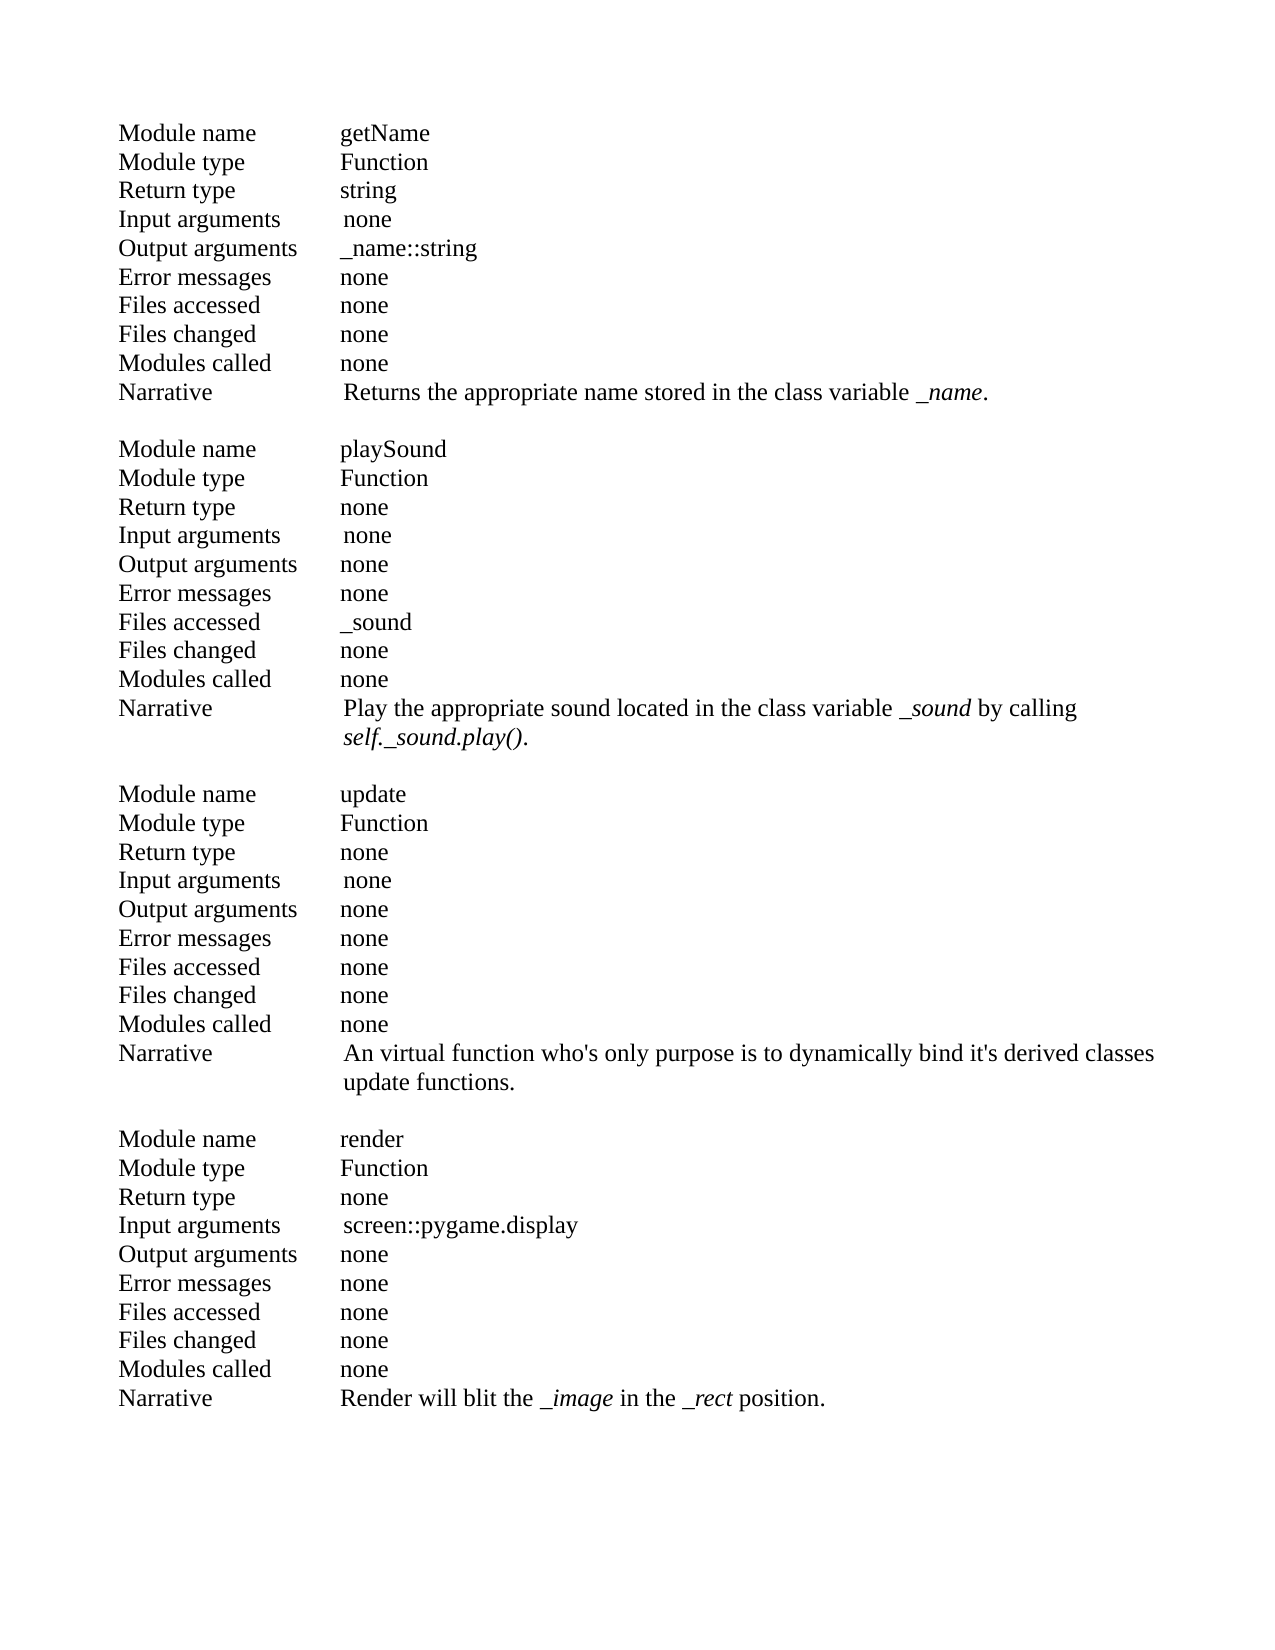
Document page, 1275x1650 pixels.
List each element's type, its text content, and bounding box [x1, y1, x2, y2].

text Modules called none [118, 1354, 1157, 1383]
text Error messages none [118, 578, 1157, 607]
text Module name render [118, 1124, 1157, 1153]
text Input arguments none [118, 866, 1157, 894]
text Return type string [118, 176, 1157, 204]
text Files accessed none [118, 1297, 1157, 1326]
text Files accessed none [118, 952, 1157, 981]
text Error messages none [118, 1268, 1157, 1297]
text Input arguments none [118, 521, 1157, 549]
text Input arguments screen::pygame.display [118, 1211, 1157, 1239]
text Module name update [118, 779, 1157, 808]
text Output arguments _name::string [118, 233, 1157, 262]
text Output arguments none [118, 894, 1157, 923]
text Module type Function [118, 808, 1157, 837]
text Module type Function [118, 147, 1157, 176]
text Module name playSound [118, 434, 1157, 463]
text Files accessed none [118, 291, 1157, 319]
text Narrative An virtual function who's only purpose is to dynamically bind it's derived classes update functions. [118, 1038, 1157, 1096]
text Modules called none [118, 664, 1157, 693]
text Files changed none [118, 981, 1157, 1009]
text Modules called none [118, 1009, 1157, 1038]
text Narrative Returns the appropriate name stored in the class variable _name. [118, 377, 1157, 406]
text Error messages none [118, 923, 1157, 952]
text Module name getName [118, 118, 1157, 147]
text Files changed none [118, 319, 1157, 348]
text Input arguments none [118, 204, 1157, 233]
text Files changed none [118, 1326, 1157, 1354]
text Output arguments none [118, 1239, 1157, 1268]
text Return type none [118, 492, 1157, 521]
text Module type Function [118, 1153, 1157, 1182]
text Return type none [118, 1182, 1157, 1211]
text Module type Function [118, 463, 1157, 492]
text Output arguments none [118, 549, 1157, 578]
text Narrative Render will blit the _image in the _rect position. [118, 1383, 1157, 1412]
text Files accessed _sound [118, 607, 1157, 636]
text Narrative Play the appropriate sound located in the class variable _sound by calling self._sound.play(). [118, 693, 1157, 751]
text Modules called none [118, 348, 1157, 377]
text Return type none [118, 837, 1157, 866]
text Error messages none [118, 262, 1157, 291]
text Files changed none [118, 636, 1157, 664]
